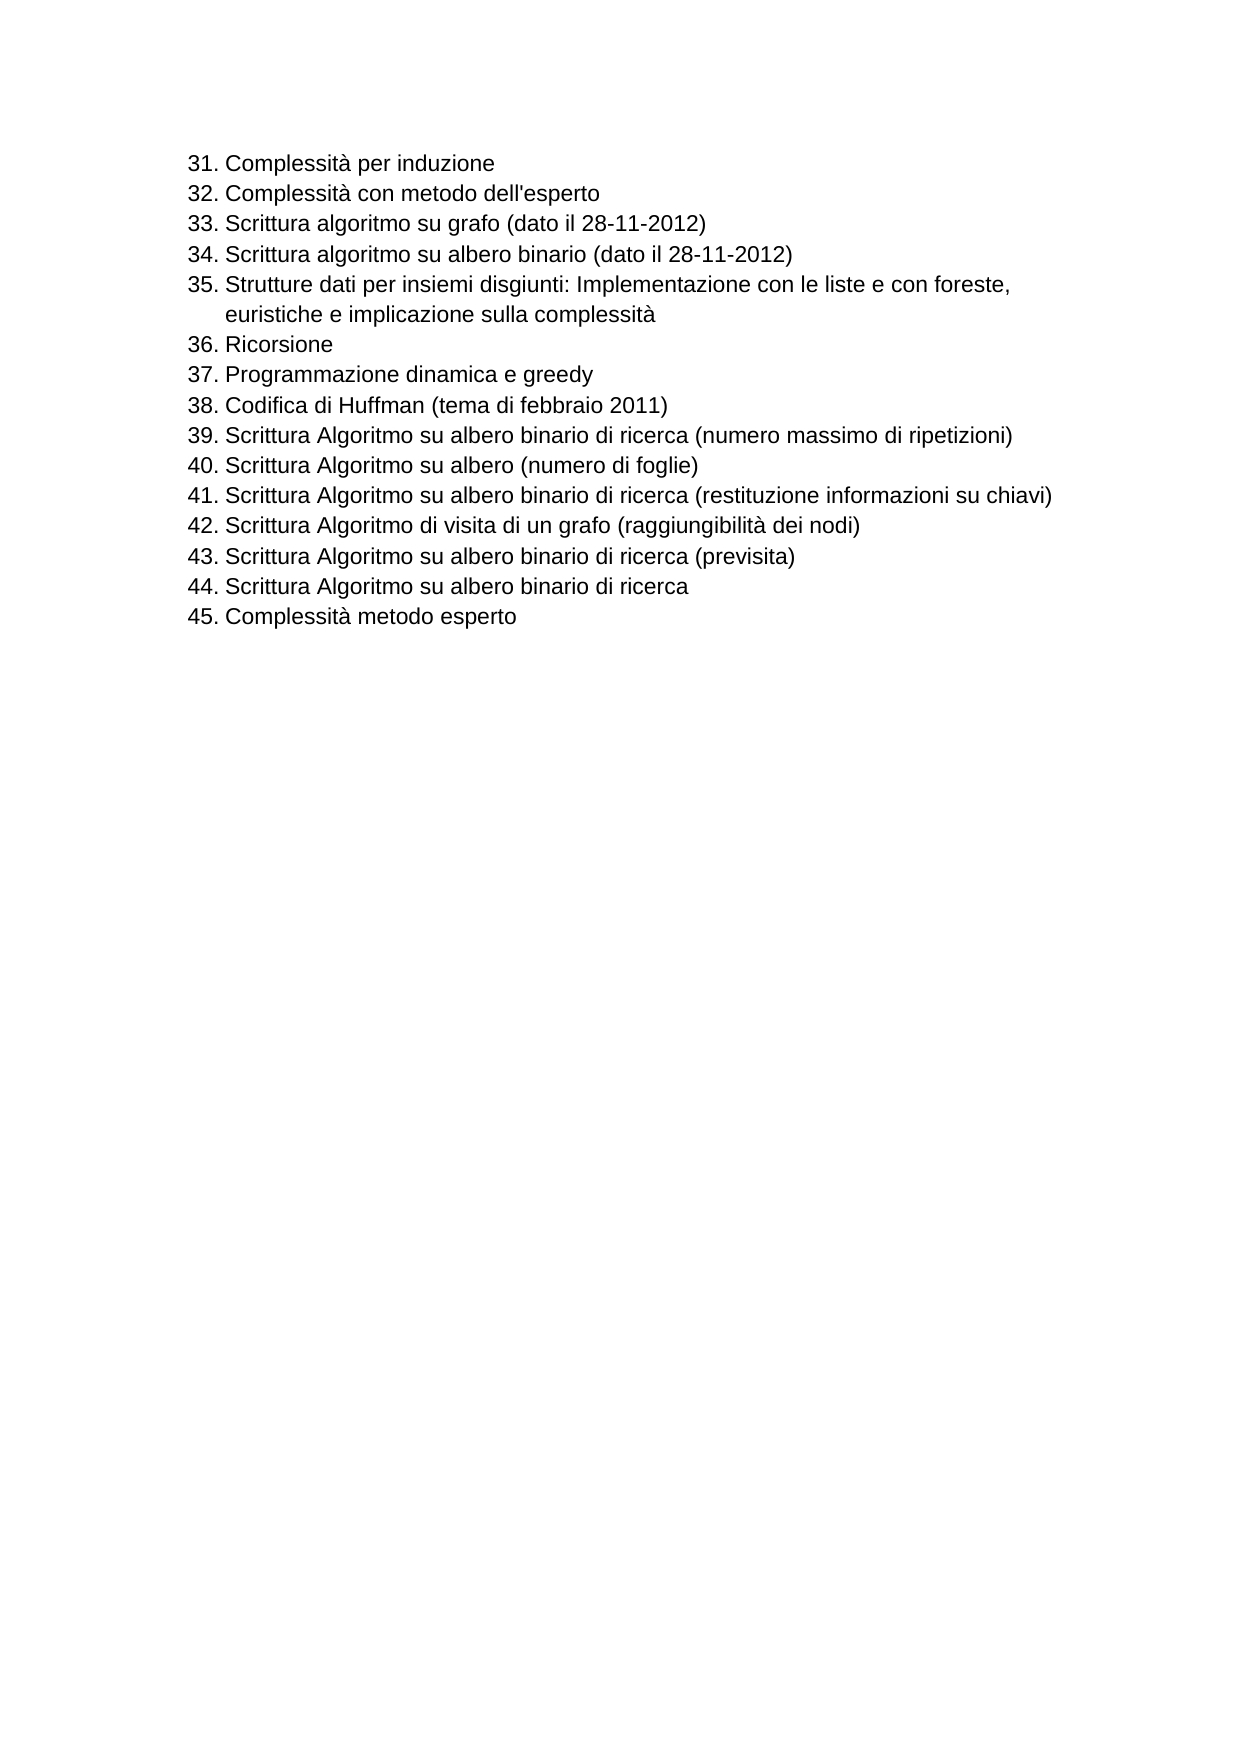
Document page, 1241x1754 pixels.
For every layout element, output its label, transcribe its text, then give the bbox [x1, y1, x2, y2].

list Complessità con metodo dell'esperto [187, 180, 1090, 207]
list Scrittura Algoritmo su albero binario di ricerca (restituzione informazioni su chiavi) [187, 482, 1090, 509]
list Scrittura algoritmo su grafo (dato il 28-11-2012) [187, 210, 1090, 237]
list Complessità per induzione [187, 150, 1090, 176]
list Scrittura Algoritmo su albero binario di ricerca (previsita) [187, 543, 1090, 569]
list Scrittura Algoritmo di visita di un grafo (raggiungibilità dei nodi) [187, 512, 1090, 539]
list Scrittura Algoritmo su albero (numero di foglie) [187, 452, 1090, 478]
list Ricorsione [187, 331, 1090, 358]
list Scrittura Algoritmo su albero binario di ricerca (numero massimo di ripetizioni) [187, 422, 1090, 448]
list Strutture dati per insiemi disgiunti: Implementazione con le liste e con foreste, euristiche e implicazione sulla complessità [187, 271, 1090, 327]
list Complessità metodo esperto [187, 603, 1090, 629]
list Programmazione dinamica e greedy [187, 361, 1090, 388]
list Codifica di Huffman (tema di febbraio 2011) [187, 392, 1090, 418]
list Scrittura algoritmo su albero binario (dato il 28-11-2012) [187, 241, 1090, 267]
list Scrittura Algoritmo su albero binario di ricerca [187, 573, 1090, 599]
